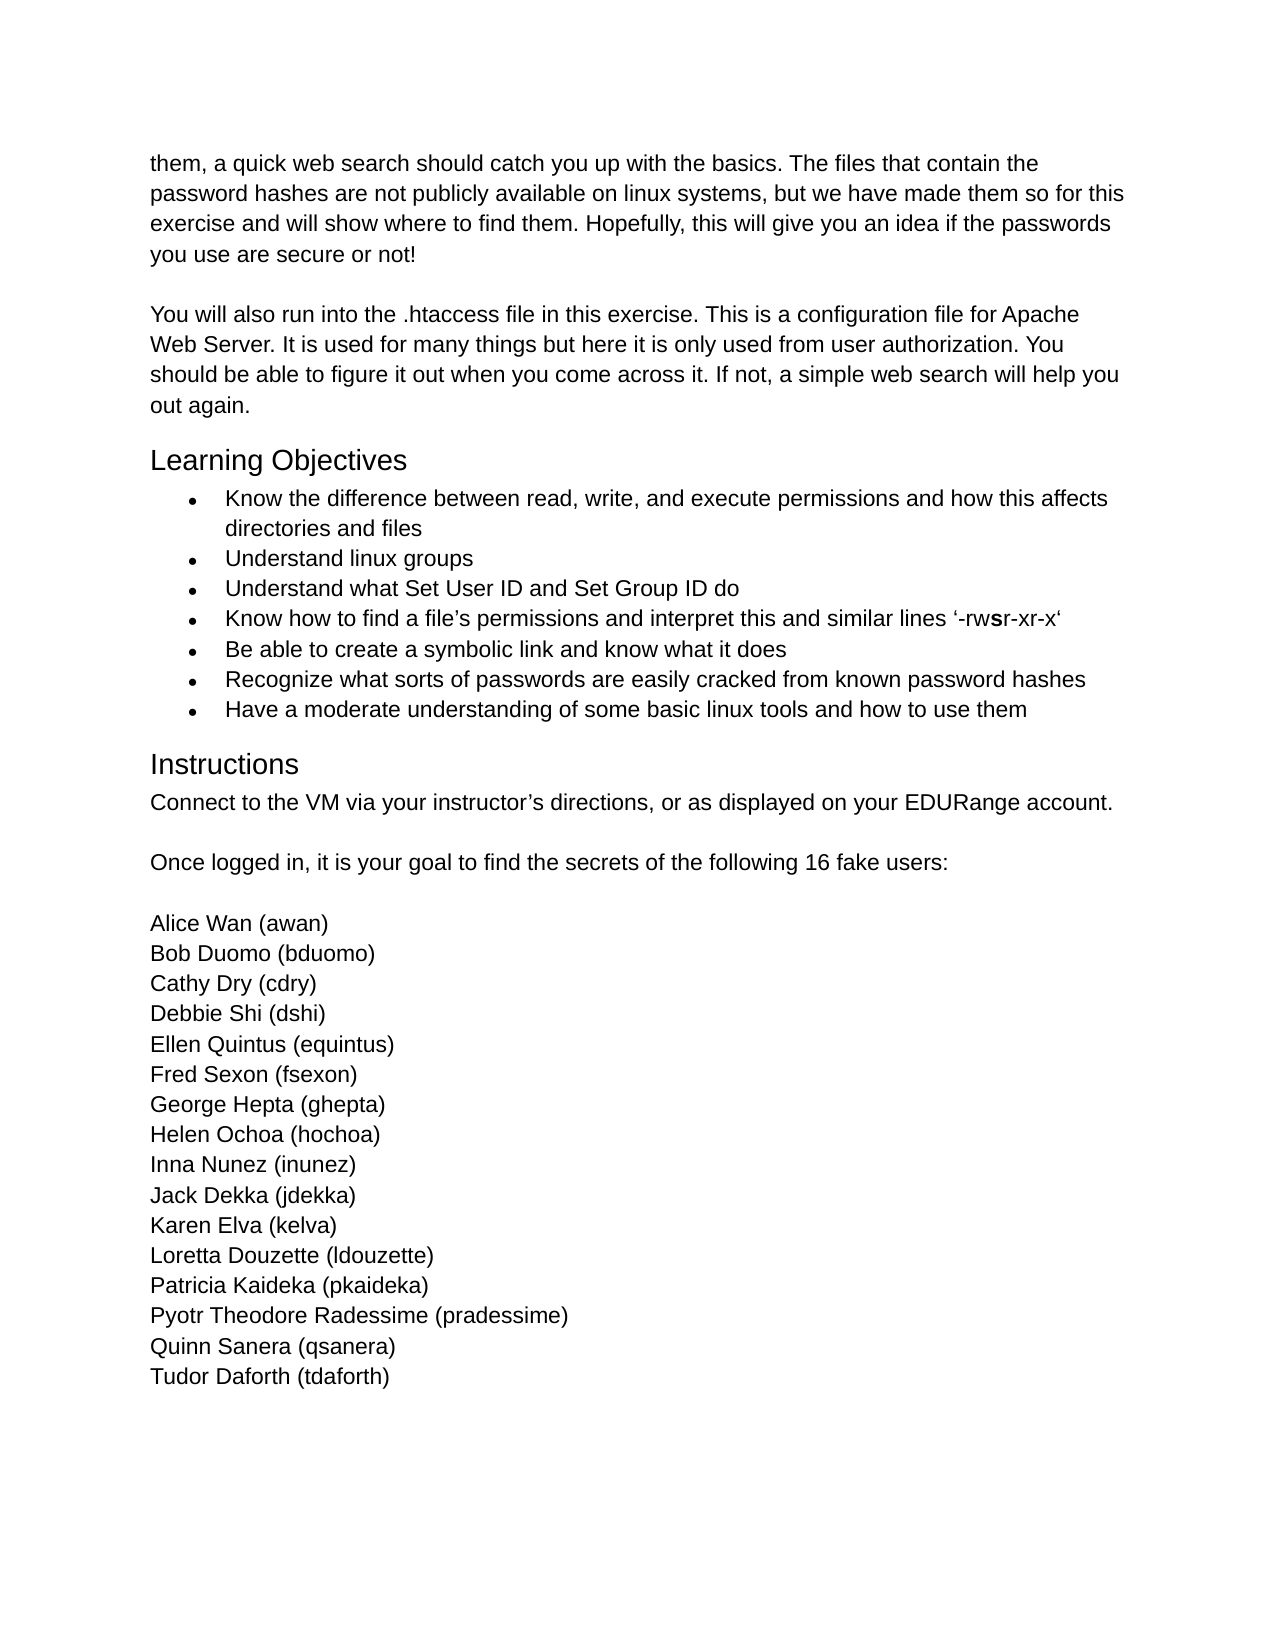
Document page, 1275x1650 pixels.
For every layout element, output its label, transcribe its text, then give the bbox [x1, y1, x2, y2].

text Tudor Daforth (tdaforth) [150, 1363, 1125, 1389]
text Jack Dekka (jdekka) [150, 1182, 1125, 1208]
text them, a quick web search should catch you up with the basics. The files that contain the password hashes are not publicly available on linux systems, but we have made them so for this exercise and will show where to find them. Hopefully, this will give you an idea if the passwords you use are secure or not! [150, 150, 1125, 267]
text Once logged in, it is your goal to find the secrets of the following 16 fake users: [150, 849, 1125, 876]
text George Hepta (ghepta) [150, 1091, 1125, 1117]
list Recognize what sorts of passwords are easily cracked from known password hashes [187, 666, 1125, 692]
text Fred Sexon (fsexon) [150, 1061, 1125, 1087]
text Quinn Sanera (qsanera) [150, 1333, 1125, 1359]
text Connect to the VM via your instructor’s directions, or as displayed on your EDURange account. [150, 789, 1125, 815]
subtitle Instructions [150, 747, 1125, 781]
text Helen Ochoa (hochoa) [150, 1121, 1125, 1148]
text Loretta Douzette (ldouzette) [150, 1242, 1125, 1268]
text You will also run into the .htaccess file in this exercise. This is a configuration file for Apache Web Server. It is used for many things but here it is only used from user authorization. You should be able to figure it out when you come across it. If not, a simple web search will help you out again. [150, 301, 1125, 418]
text Inna Nunez (inunez) [150, 1151, 1125, 1178]
text Patricia Kaideka (pkaideka) [150, 1272, 1125, 1299]
text Karen Elva (kelva) [150, 1212, 1125, 1238]
text Alice Wan (awan) [150, 910, 1125, 936]
list Know the difference between read, write, and execute permissions and how this affects directories and files [187, 484, 1125, 541]
text Bob Duomo (bduomo) [150, 940, 1125, 966]
list Have a moderate understanding of some basic linux tools and how to use them [187, 696, 1125, 722]
list Understand linux groups [187, 545, 1125, 571]
text Ellen Quintus (equintus) [150, 1031, 1125, 1057]
text Debbie Shi (dshi) [150, 1000, 1125, 1027]
text Cathy Dry (cdry) [150, 970, 1125, 997]
list Be able to create a symbolic link and know what it does [187, 636, 1125, 662]
list Understand what Set User ID and Set Group ID do [187, 575, 1125, 602]
text Pyotr Theodore Radessime (pradessime) [150, 1302, 1125, 1329]
list Know how to find a file’s permissions and interpret this and similar lines ‘-rwsr-xr-x‘ [187, 605, 1125, 632]
subtitle Learning Objectives [150, 443, 1125, 476]
